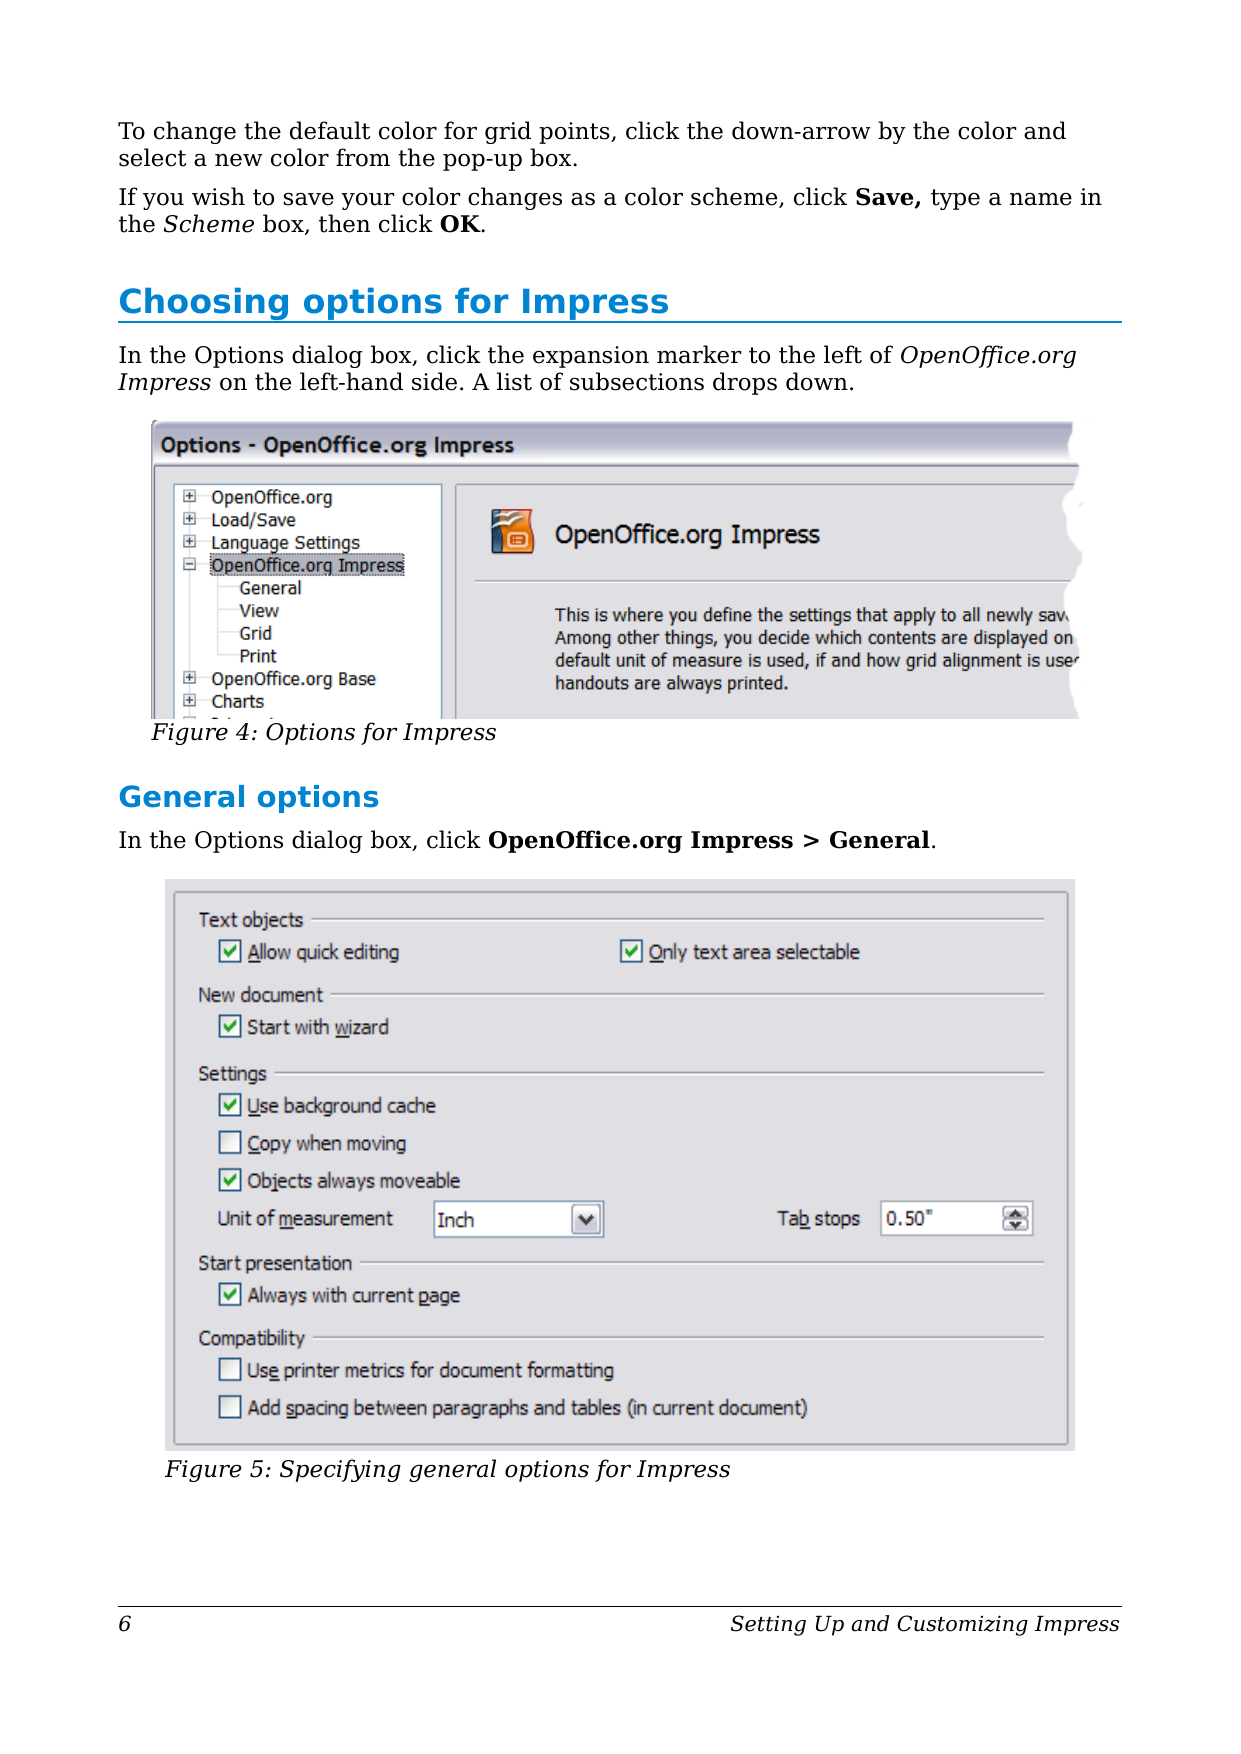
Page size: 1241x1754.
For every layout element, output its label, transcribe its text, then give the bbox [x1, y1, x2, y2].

text In the Options dialog box, click OpenOffice.org Impress > General. [118, 827, 1122, 854]
text If you wish to save your color changes as a color scheme, click Save, type a name in the Scheme box, then click OK. [118, 184, 1122, 238]
text In the Options dialog box, click the expansion marker to the left of OpenOffice.org Impress on the left-hand side. A list of subsections drops down. [118, 342, 1122, 395]
subtitle General options [118, 781, 1122, 815]
subtitle Choosing options for Impress [118, 282, 1122, 321]
picture [165, 879, 1076, 1451]
text To change the default color for grid points, click the down-arrow by the color and select a new color from the pop-up box. [118, 118, 1122, 171]
text Figure 5: Specifying general options for Impress [165, 1457, 1075, 1483]
picture [151, 420, 1089, 719]
text Figure 4: Options for Impress [151, 719, 1089, 745]
